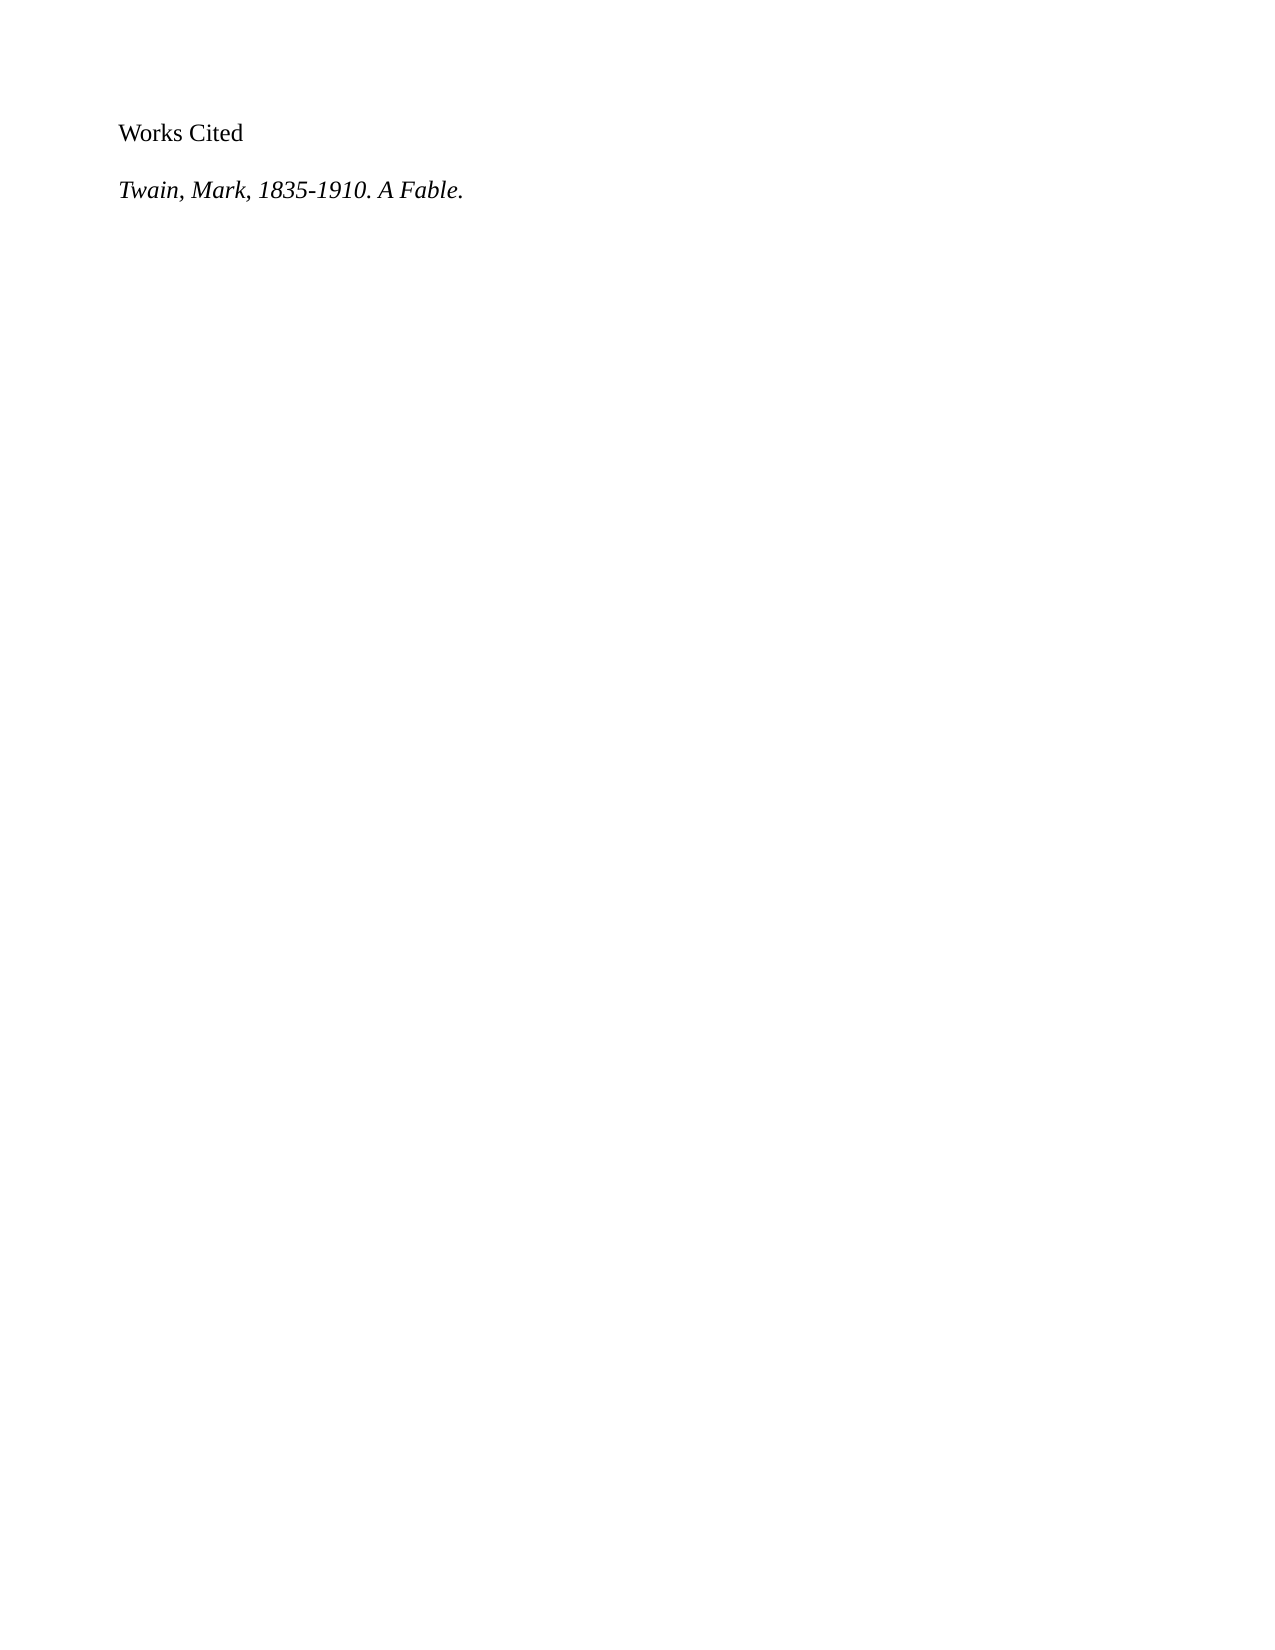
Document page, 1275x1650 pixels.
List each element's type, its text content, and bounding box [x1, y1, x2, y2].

text Works Cited [118, 118, 1157, 147]
text Twain, Mark, 1835-1910. A Fable. [118, 176, 1157, 204]
